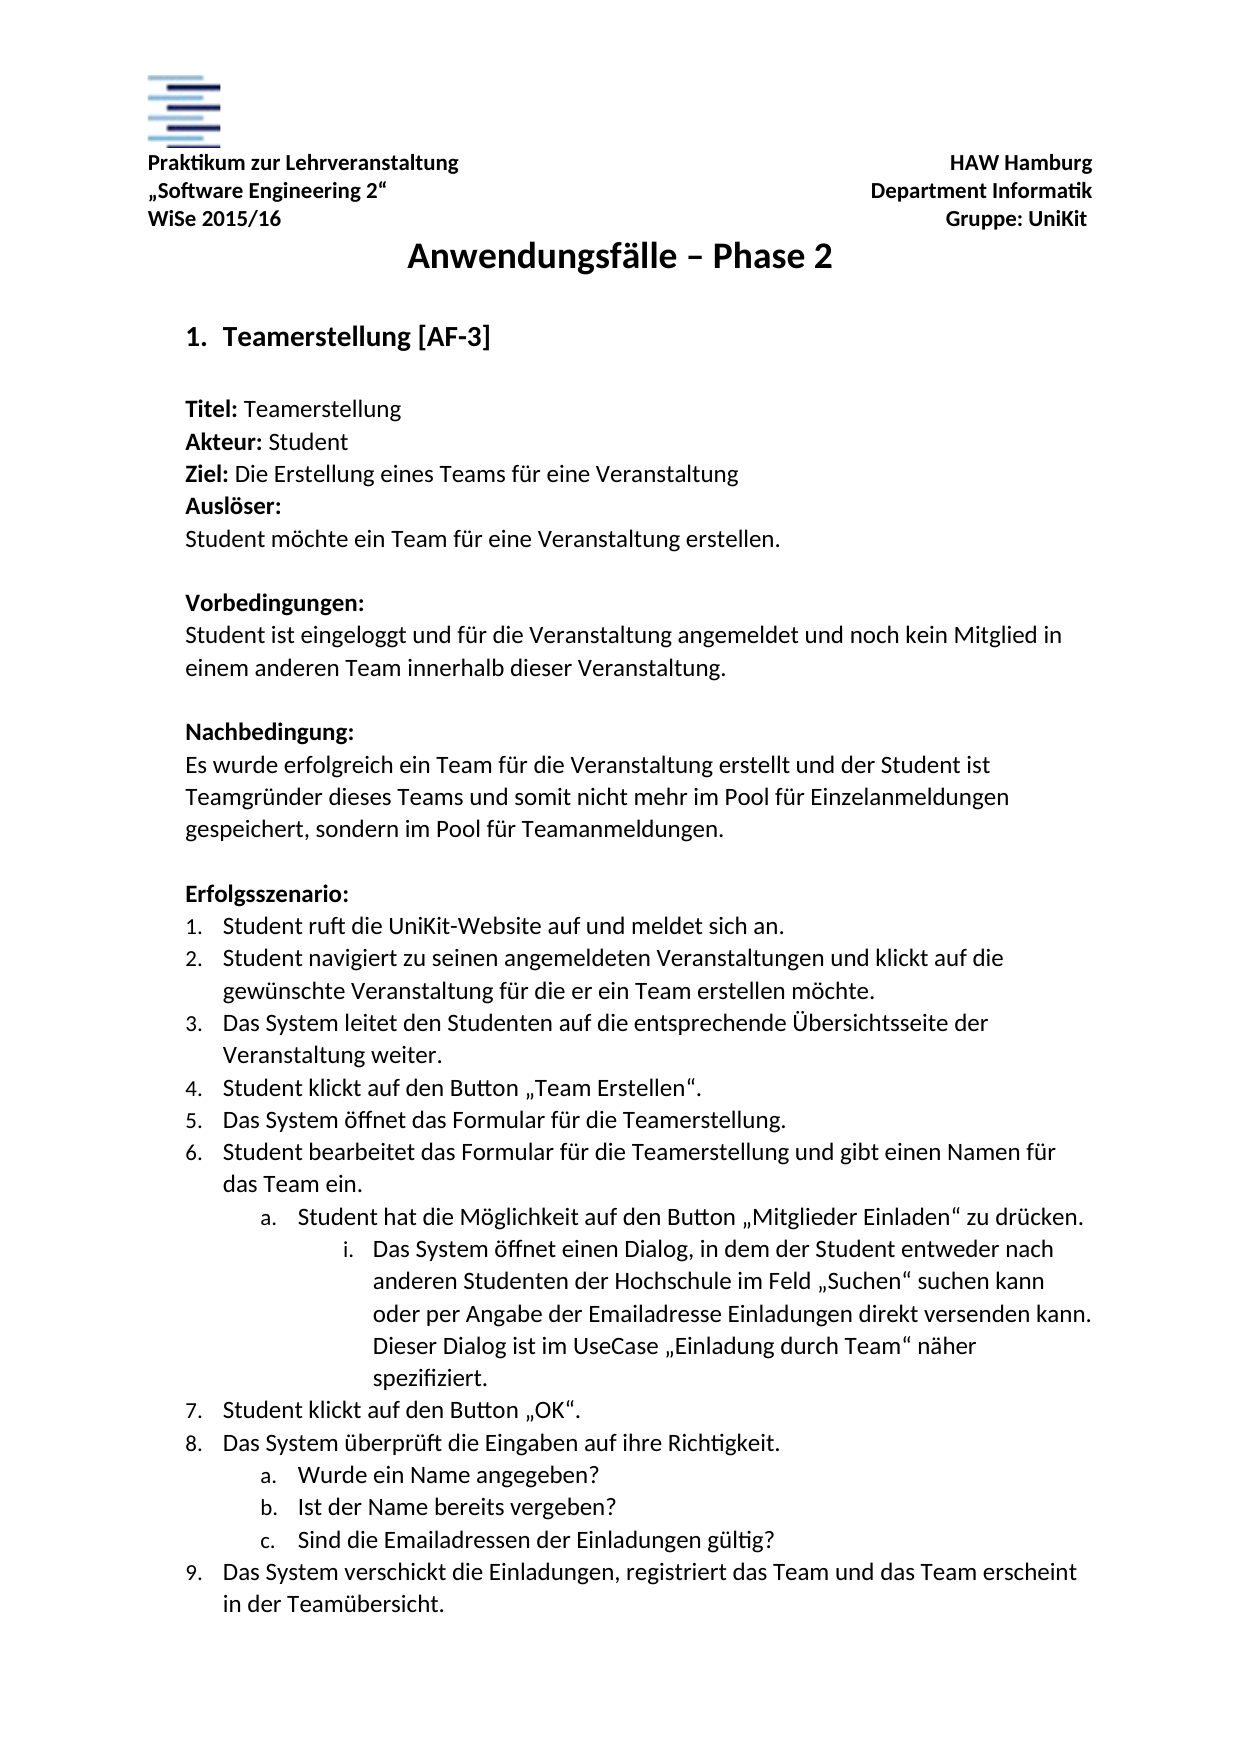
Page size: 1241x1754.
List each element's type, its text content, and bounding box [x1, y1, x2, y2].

text Nachbedingung: [185, 717, 1093, 747]
list Sind die Emailadressen der Einladungen gültig? [260, 1524, 1093, 1554]
list Student hat die Möglichkeit auf den Button „Mitglieder Einladen“ zu drücken. [260, 1201, 1093, 1231]
text Vorbedingungen: [185, 587, 1093, 618]
text Student ist eingeloggt und für die Veranstaltung angemeldet und noch kein Mitglied in einem anderen Team innerhalb dieser Veranstaltung. [185, 620, 1093, 682]
list Das System verschickt die Einladungen, registriert das Team und das Team erscheint in der Teamübersicht. [185, 1556, 1093, 1619]
list Student klickt auf den Button „OK“. [185, 1395, 1093, 1425]
list Das System leitet den Studenten auf die entsprechende Übersichtsseite der Veranstaltung weiter. [185, 1007, 1093, 1070]
list Student navigiert zu seinen angemeldeten Veranstaltungen und klickt auf die gewünschte Veranstaltung für die er ein Team erstellen möchte. [185, 943, 1093, 1005]
list Student ruft die UniKit-Website auf und meldet sich an. [185, 910, 1093, 941]
list Student klickt auf den Button „Team Erstellen“. [185, 1072, 1093, 1102]
text Student möchte ein Team für eine Veranstaltung erstellen. [185, 523, 1093, 553]
list Teamerstellung [AF-3] [185, 318, 1093, 354]
text Es wurde erfolgreich ein Team für die Veranstaltung erstellt und der Student ist Teamgründer dieses Teams und somit nicht mehr im Pool für Einzelanmeldungen gespeichert, sondern im Pool für Teamanmeldungen. [185, 749, 1093, 844]
text Titel: Teamerstellung [185, 394, 1093, 424]
list Student bearbeitet das Formular für die Teamerstellung und gibt einen Namen für das Team ein. [185, 1136, 1093, 1199]
text Akteur: Student [185, 426, 1093, 456]
text Ziel: Die Erstellung eines Teams für eine Veranstaltung [185, 458, 1093, 489]
list Das System überprüft die Eingaben auf ihre Richtigkeit. [185, 1427, 1093, 1457]
text Auslöser: [185, 491, 1093, 521]
list Das System öffnet das Formular für die Teamerstellung. [185, 1104, 1093, 1134]
list Das System öffnet einen Dialog, in dem der Student entweder nach anderen Studenten der Hochschule im Feld „Suchen“ suchen kann oder per Angabe der Emailadresse Einladungen direkt versenden kann. Dieser Dialog ist im UseCase „Einladung durch Team“ näher spezifiziert. [354, 1233, 1093, 1393]
text Anwendungsfälle – Phase 2 [148, 232, 1093, 278]
list Ist der Name bereits vergeben? [260, 1492, 1093, 1522]
text Erfolgsszenario: [185, 878, 1093, 908]
list Wurde ein Name angegeben? [260, 1459, 1093, 1490]
